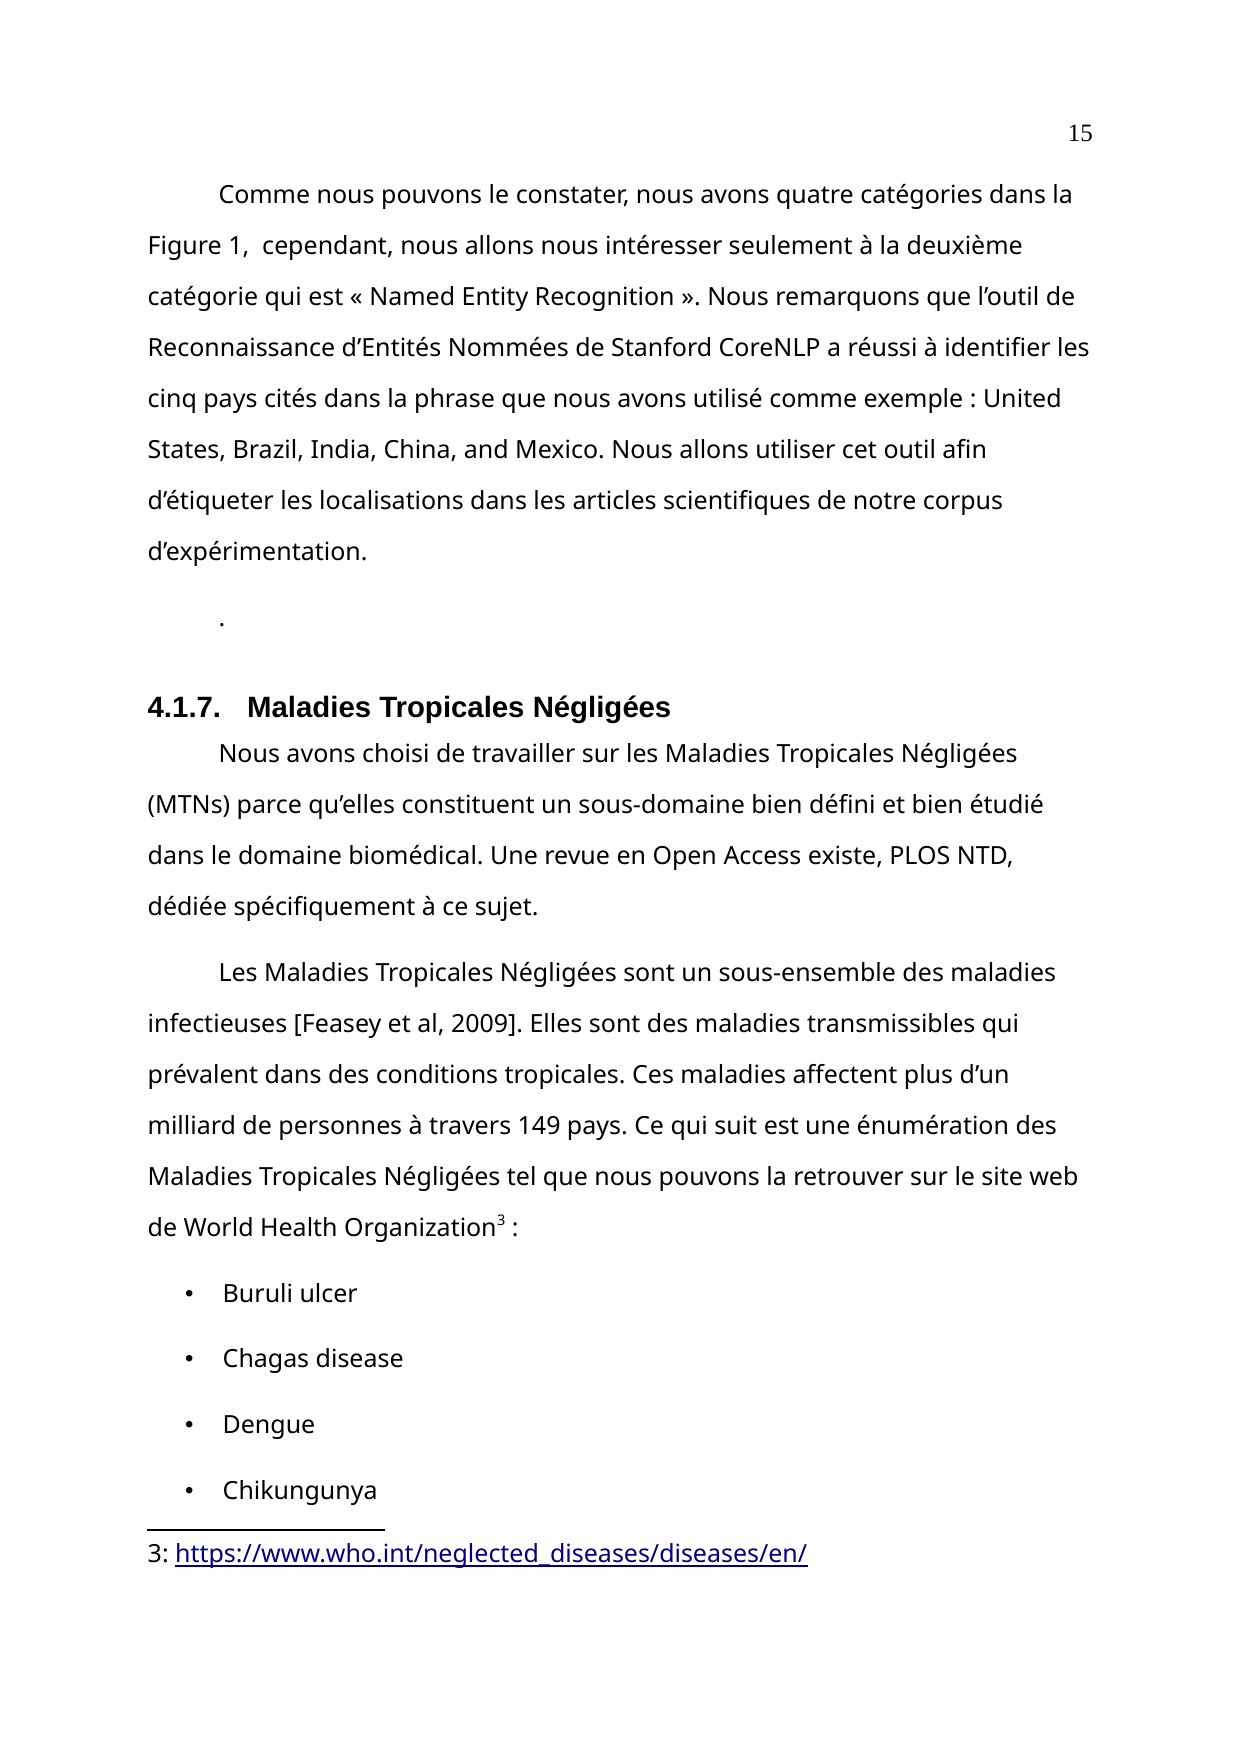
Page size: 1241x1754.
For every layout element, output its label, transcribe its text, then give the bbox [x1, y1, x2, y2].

text Comme nous pouvons le constater, nous avons quatre catégories dans la Figure 1, cependant, nous allons nous intéresser seulement à la deuxième catégorie qui est « Named Entity Recognition ». Nous remarquons que l’outil de Reconnaissance d’Entités Nommées de Stanford CoreNLP a réussi à identifier les cinq pays cités dans la phrase que nous avons utilisé comme exemple : United States, Brazil, India, China, and Mexico. Nous allons utiliser cet outil afin d’étiqueter les localisations dans les articles scientifiques de notre corpus d’expérimentation. [147, 176, 1092, 568]
list Dengue [185, 1407, 1092, 1441]
text Nous avons choisi de travailler sur les Maladies Tropicales Négligées (MTNs) parce qu’elles constituent un sous-domaine bien défini et bien étudié dans le domaine biomédical. Une revue en Open Access existe, PLOS NTD, dédiée spécifiquement à ce sujet. [147, 736, 1092, 923]
text : https://www.who.int/neglected_diseases/diseases/en/ [147, 1536, 1092, 1570]
subtitle Maladies Tropicales Négligées [147, 690, 1092, 723]
list Chagas disease [185, 1341, 1092, 1375]
list Chikungunya [185, 1472, 1092, 1506]
list Buruli ulcer [185, 1275, 1092, 1309]
text Les Maladies Tropicales Négligées sont un sous-ensemble des maladies infectieuses [Feasey et al, 2009]. Elles sont des maladies transmissibles qui prévalent dans des conditions tropicales. Ces maladies affectent plus d’un milliard de personnes à travers 149 pays. Ce qui suit est une énumération des Maladies Tropicales Négligées tel que nous pouvons la retrouver sur le site web de World Health Organization : [147, 954, 1092, 1244]
text . [147, 599, 1092, 633]
